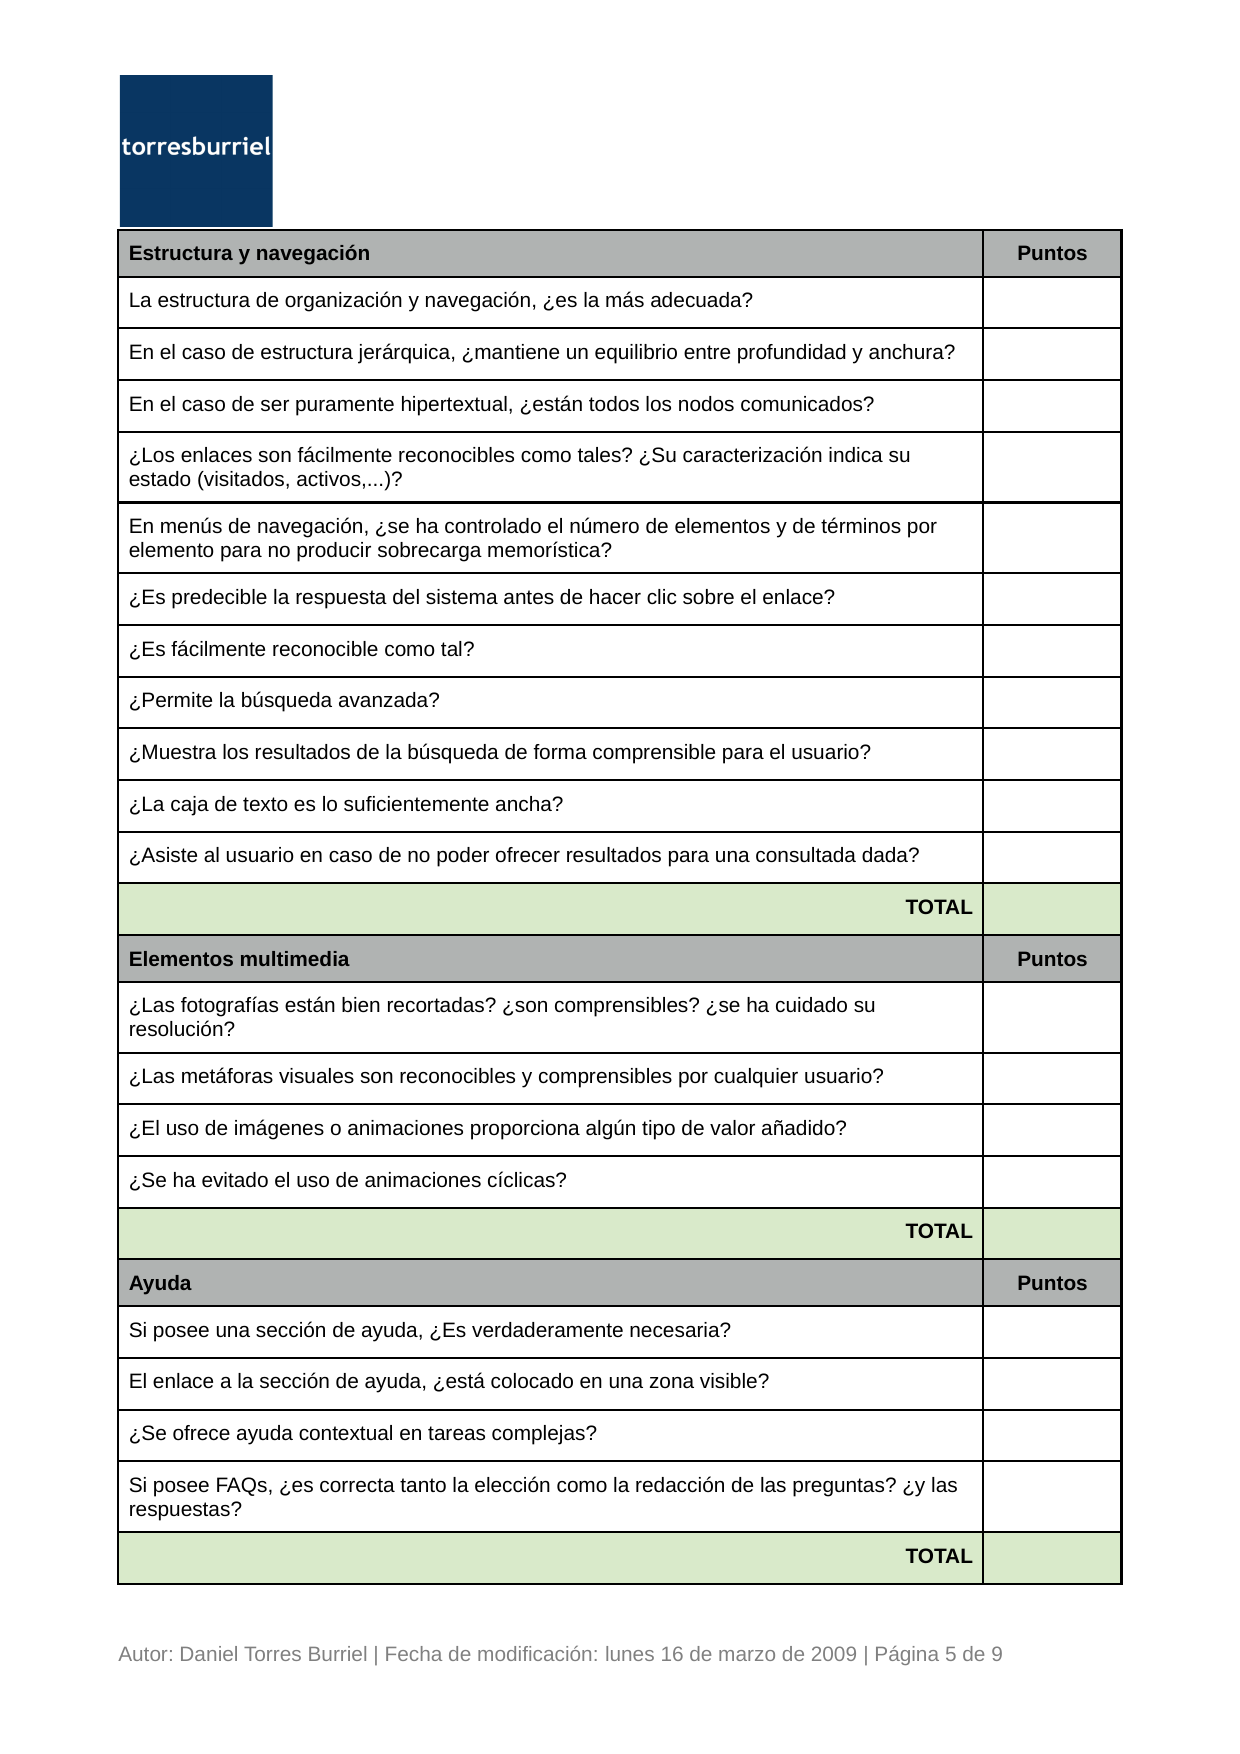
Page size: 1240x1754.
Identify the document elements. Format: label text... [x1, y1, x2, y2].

table_cell En el caso de estructura jerárquica, ¿mantiene un equilibrio entre profundidad y anchura? [119, 329, 982, 379]
table_cell ¿Se ha evitado el uso de animaciones cíclicas? [119, 1157, 982, 1207]
table_cell Puntos [984, 1260, 1120, 1305]
table_cell [984, 329, 1120, 379]
table_cell [984, 1157, 1120, 1207]
table_cell ¿El uso de imágenes o animaciones proporciona algún tipo de valor añadido? [119, 1105, 982, 1155]
table_cell [984, 1462, 1120, 1531]
table_cell [984, 278, 1120, 327]
table_cell [984, 504, 1120, 572]
table_cell ¿Las fotografías están bien recortadas? ¿son comprensibles? ¿se ha cuidado su resolución? [119, 983, 982, 1052]
table_cell [984, 678, 1120, 727]
table_cell [984, 1307, 1120, 1357]
table_cell ¿Asiste al usuario en caso de no poder ofrecer resultados para una consultada dada? [119, 833, 982, 882]
table_cell TOTAL [119, 1533, 982, 1583]
table_cell [984, 1105, 1120, 1155]
table_cell El enlace a la sección de ayuda, ¿está colocado en una zona visible? [119, 1359, 982, 1408]
table_cell Si posee FAQs, ¿es correcta tanto la elección como la redacción de las preguntas? ¿y las respuestas? [119, 1462, 982, 1531]
table_cell [984, 1533, 1120, 1583]
table_header Estructura y navegación [119, 231, 982, 276]
table_cell [984, 381, 1120, 431]
table_cell ¿Es fácilmente reconocible como tal? [119, 626, 982, 676]
table_cell [984, 626, 1120, 676]
picture [119, 75, 273, 227]
table_cell En menús de navegación, ¿se ha controlado el número de elementos y de términos por elemento para no producir sobrecarga memorística? [119, 504, 982, 572]
table_cell Ayuda [119, 1260, 982, 1305]
table_cell En el caso de ser puramente hipertextual, ¿están todos los nodos comunicados? [119, 381, 982, 431]
table_cell [984, 433, 1120, 501]
table_cell La estructura de organización y navegación, ¿es la más adecuada? [119, 278, 982, 327]
table_cell Elementos multimedia [119, 936, 982, 981]
table_cell TOTAL [119, 884, 982, 934]
table_cell [984, 983, 1120, 1052]
table_cell [984, 1209, 1120, 1258]
table_cell [984, 1359, 1120, 1408]
table_cell [984, 1054, 1120, 1103]
table_cell ¿Se ofrece ayuda contextual en tareas complejas? [119, 1411, 982, 1460]
table_cell ¿Permite la búsqueda avanzada? [119, 678, 982, 727]
table_cell Si posee una sección de ayuda, ¿Es verdaderamente necesaria? [119, 1307, 982, 1357]
table_cell ¿Los enlaces son fácilmente reconocibles como tales? ¿Su caracterización indica su estado (visitados, activos,...)? [119, 433, 982, 501]
table_cell [984, 781, 1120, 831]
table_cell [984, 574, 1120, 624]
table_cell ¿Muestra los resultados de la búsqueda de forma comprensible para el usuario? [119, 729, 982, 779]
table_cell ¿Las metáforas visuales son reconocibles y comprensibles por cualquier usuario? [119, 1054, 982, 1103]
table_cell TOTAL [119, 1209, 982, 1258]
table_cell [984, 729, 1120, 779]
table_cell ¿Es predecible la respuesta del sistema antes de hacer clic sobre el enlace? [119, 574, 982, 624]
table_cell [984, 1411, 1120, 1460]
table_header Puntos [984, 231, 1120, 276]
table_cell [984, 884, 1120, 934]
table_cell [984, 833, 1120, 882]
table_cell Puntos [984, 936, 1120, 981]
table_cell ¿La caja de texto es lo suﬁcientemente ancha? [119, 781, 982, 831]
